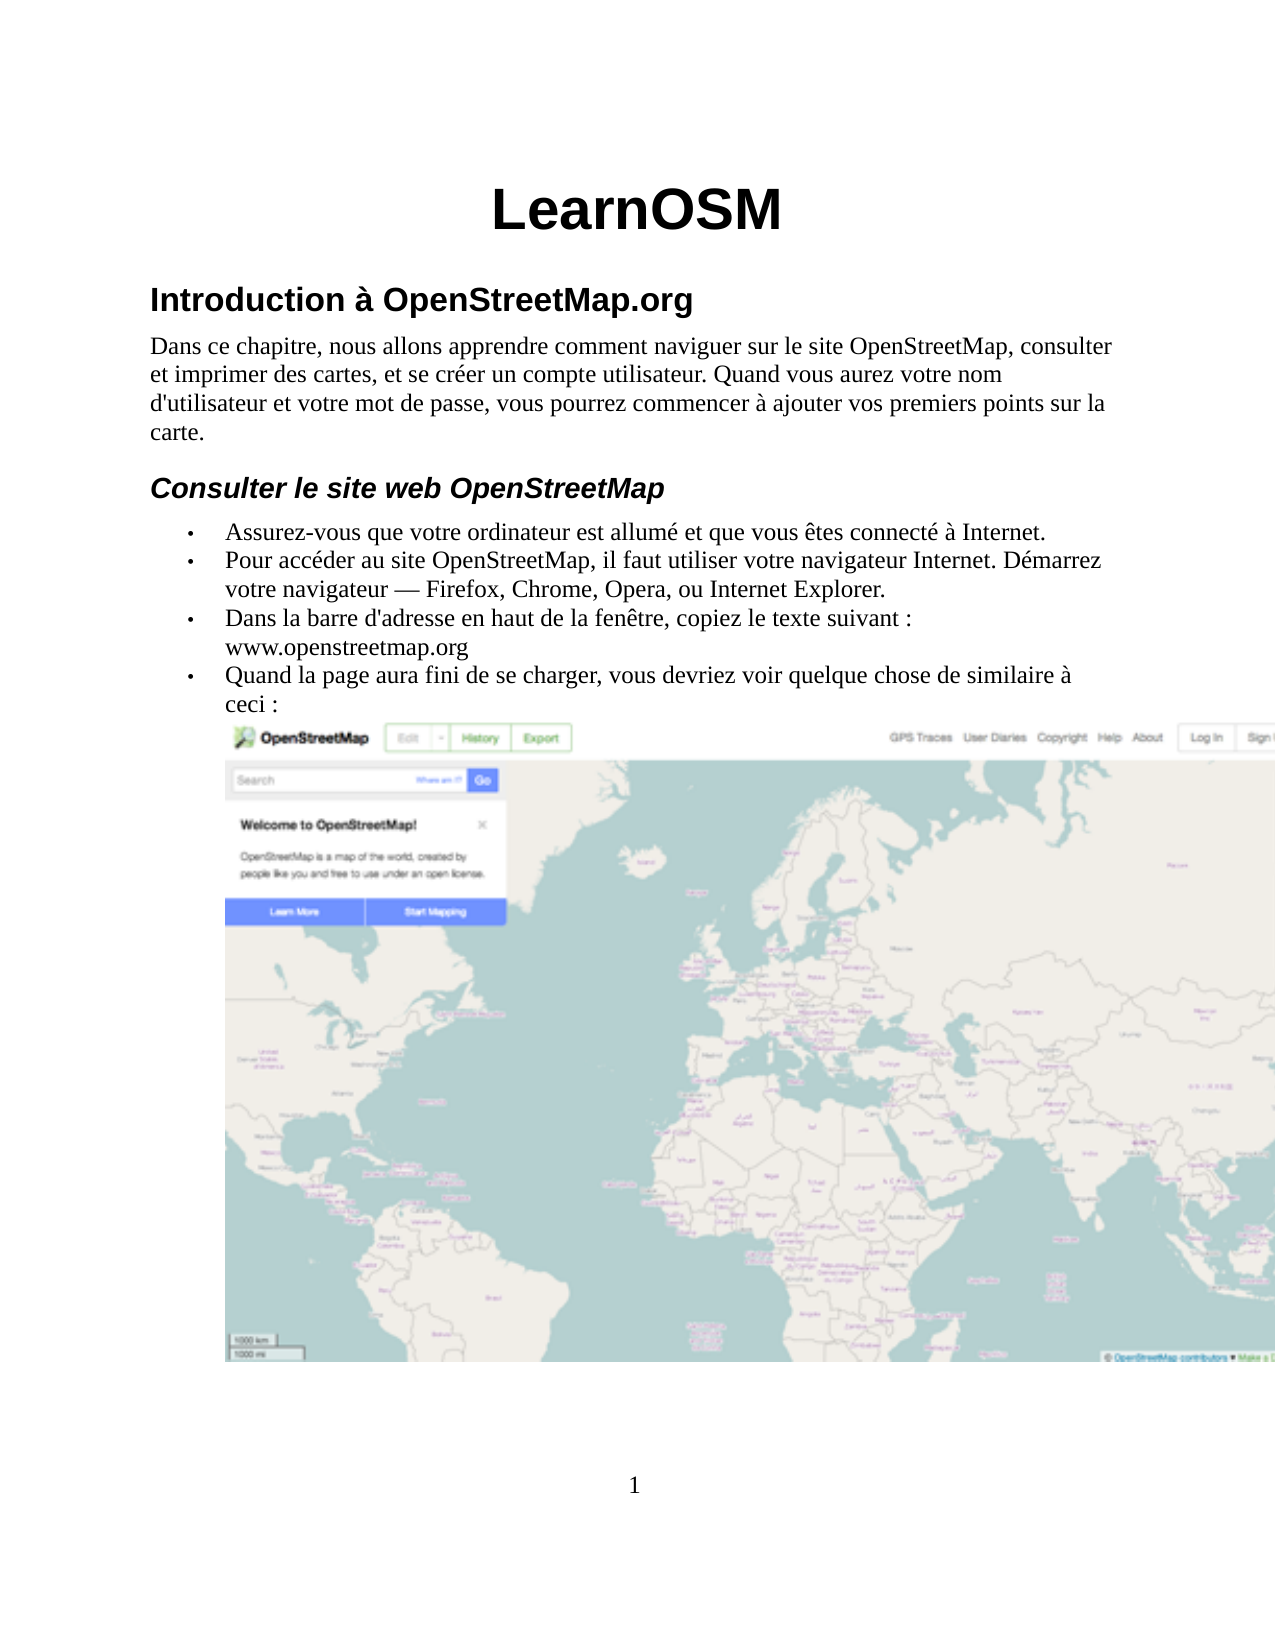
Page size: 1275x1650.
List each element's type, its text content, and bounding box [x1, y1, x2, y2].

text Dans ce chapitre, nous allons apprendre comment naviguer sur le site OpenStreetMap, consulter et imprimer des cartes, et se créer un compte utilisateur. Quand vous aurez votre nom d'utilisateur et votre mot de passe, vous pourrez commencer à ajouter vos premiers points sur la carte. [150, 331, 1125, 446]
picture [225, 718, 1275, 1362]
list Quand la page aura fini de se charger, vous devriez voir quelque chose de similaire à ceci : [187, 661, 1125, 718]
subtitle Introduction à OpenStreetMap.org [150, 279, 1125, 318]
list Pour accéder au site OpenStreetMap, il faut utiliser votre navigateur Internet. Démarrez votre navigateur — Firefox, Chrome, Opera, ou Internet Explorer. [187, 546, 1125, 603]
list Dans la barre d'adresse en haut de la fenêtre, copiez le texte suivant : www.openstreetmap.org [187, 603, 1125, 661]
subtitle Consulter le site web OpenStreetMap [150, 471, 1125, 504]
title LearnOSM [150, 175, 1125, 242]
list Assurez-vous que votre ordinateur est allumé et que vous êtes connecté à Internet. [187, 517, 1125, 546]
